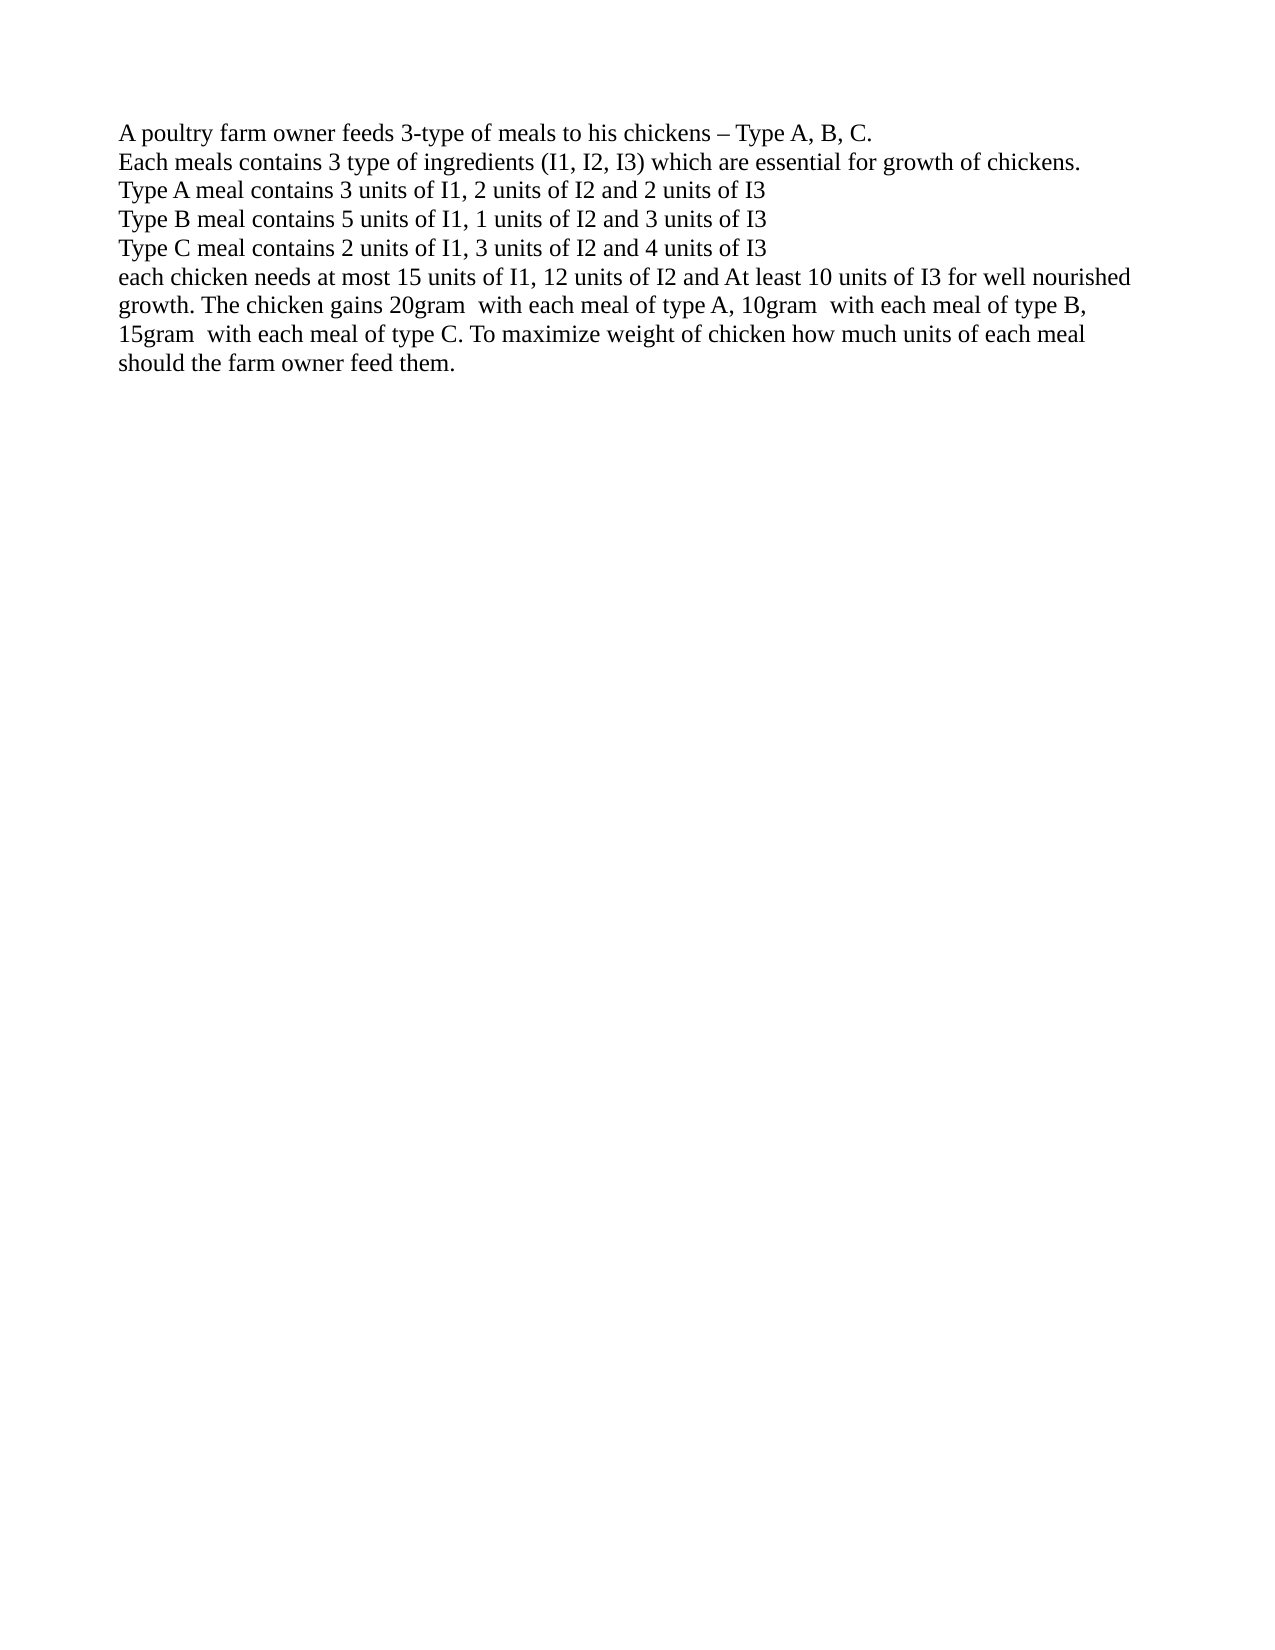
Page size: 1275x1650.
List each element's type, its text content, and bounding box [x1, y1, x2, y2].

text Type C meal contains 2 units of I1, 3 units of I2 and 4 units of I3 [118, 233, 1157, 262]
text Type B meal contains 5 units of I1, 1 units of I2 and 3 units of I3 [118, 204, 1157, 233]
text Each meals contains 3 type of ingredients (I1, I2, I3) which are essential for growth of chickens. [118, 147, 1157, 176]
text Type A meal contains 3 units of I1, 2 units of I2 and 2 units of I3 [118, 176, 1157, 204]
text A poultry farm owner feeds 3-type of meals to his chickens – Type A, B, C. [118, 118, 1157, 147]
text each chicken needs at most 15 units of I1, 12 units of I2 and At least 10 units of I3 for well nourished growth. The chicken gains 20gram with each meal of type A, 10gram with each meal of type B, 15gram with each meal of type C. To maximize weight of chicken how much units of each meal should the farm owner feed them. [118, 262, 1157, 377]
